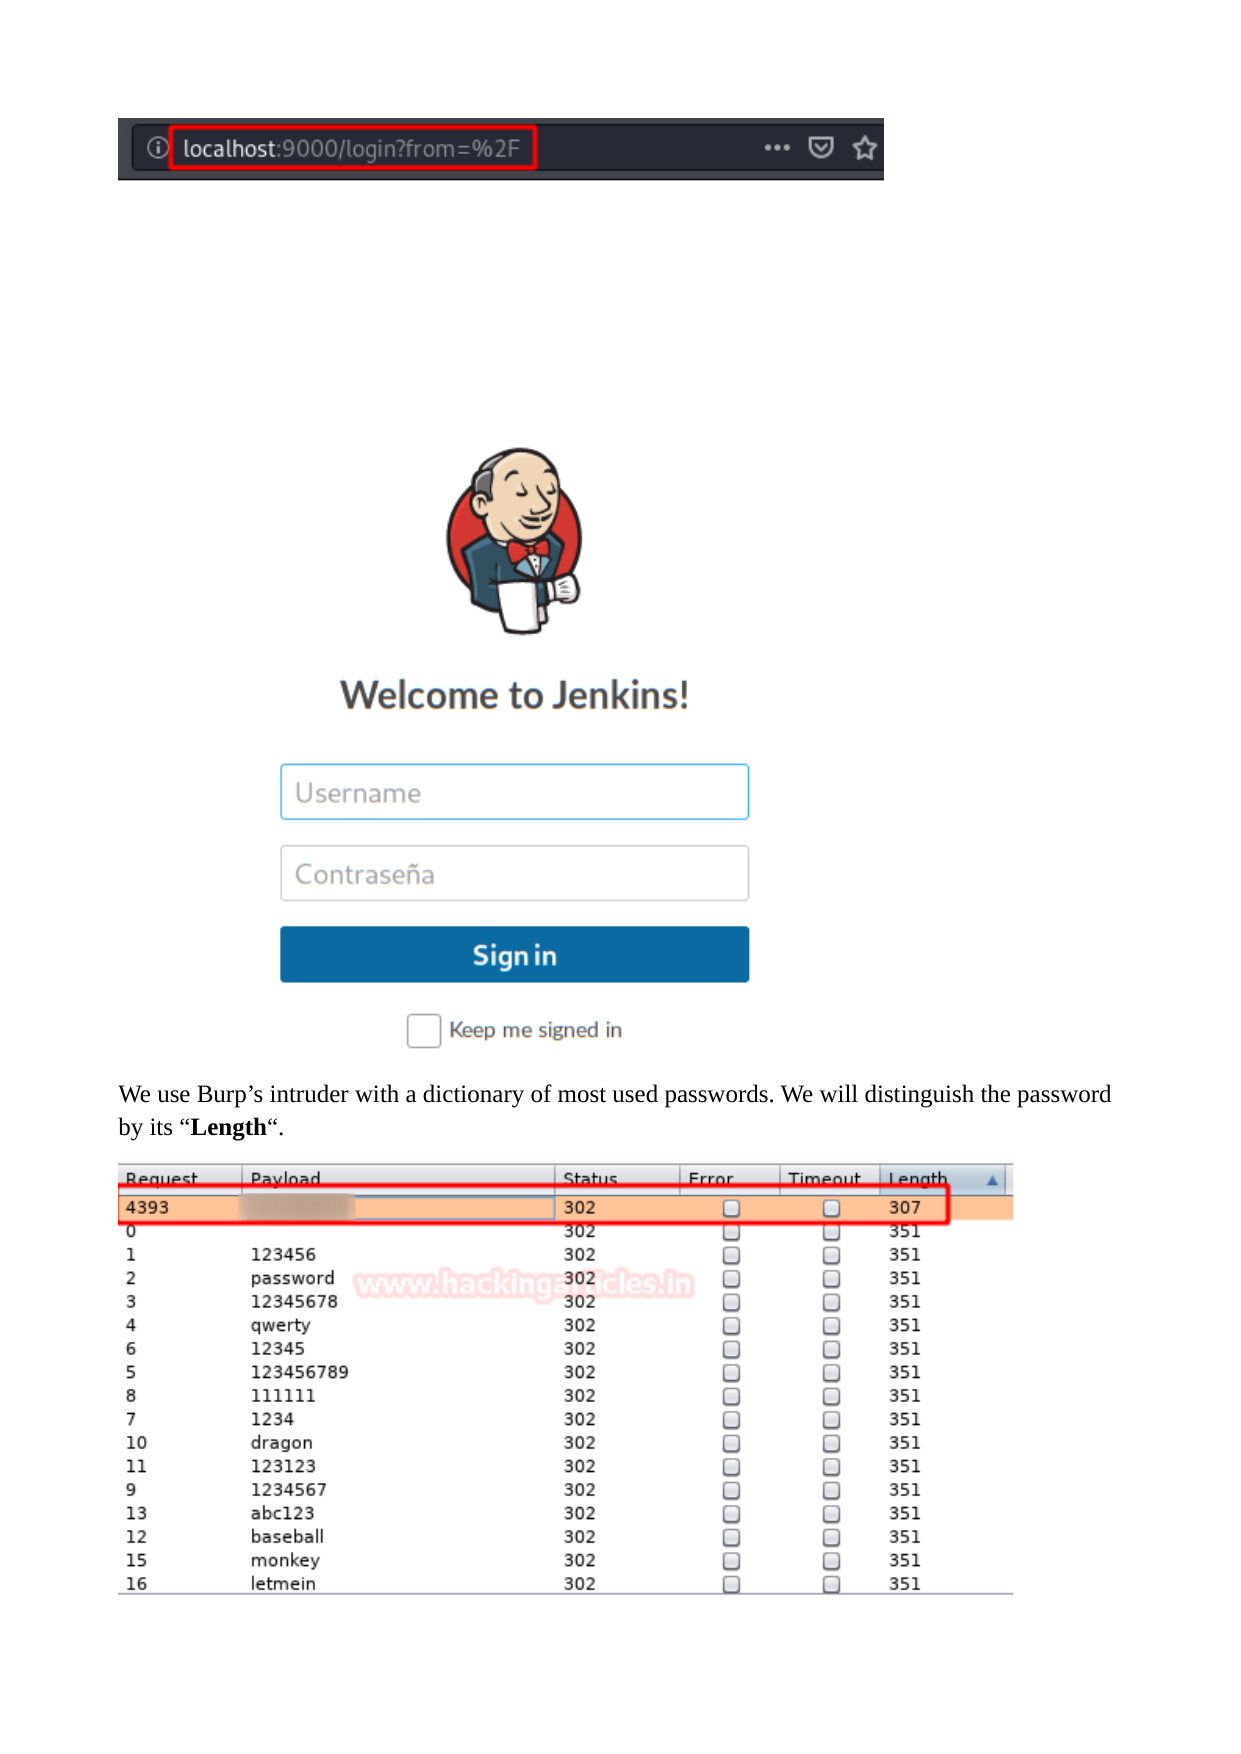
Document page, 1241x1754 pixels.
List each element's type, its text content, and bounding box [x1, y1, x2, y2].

picture [118, 118, 884, 1061]
text We use Burp’s intruder with a dictionary of most used passwords. We will distinguish the password by its “Length“. [118, 1079, 1122, 1141]
picture [118, 1159, 1014, 1598]
